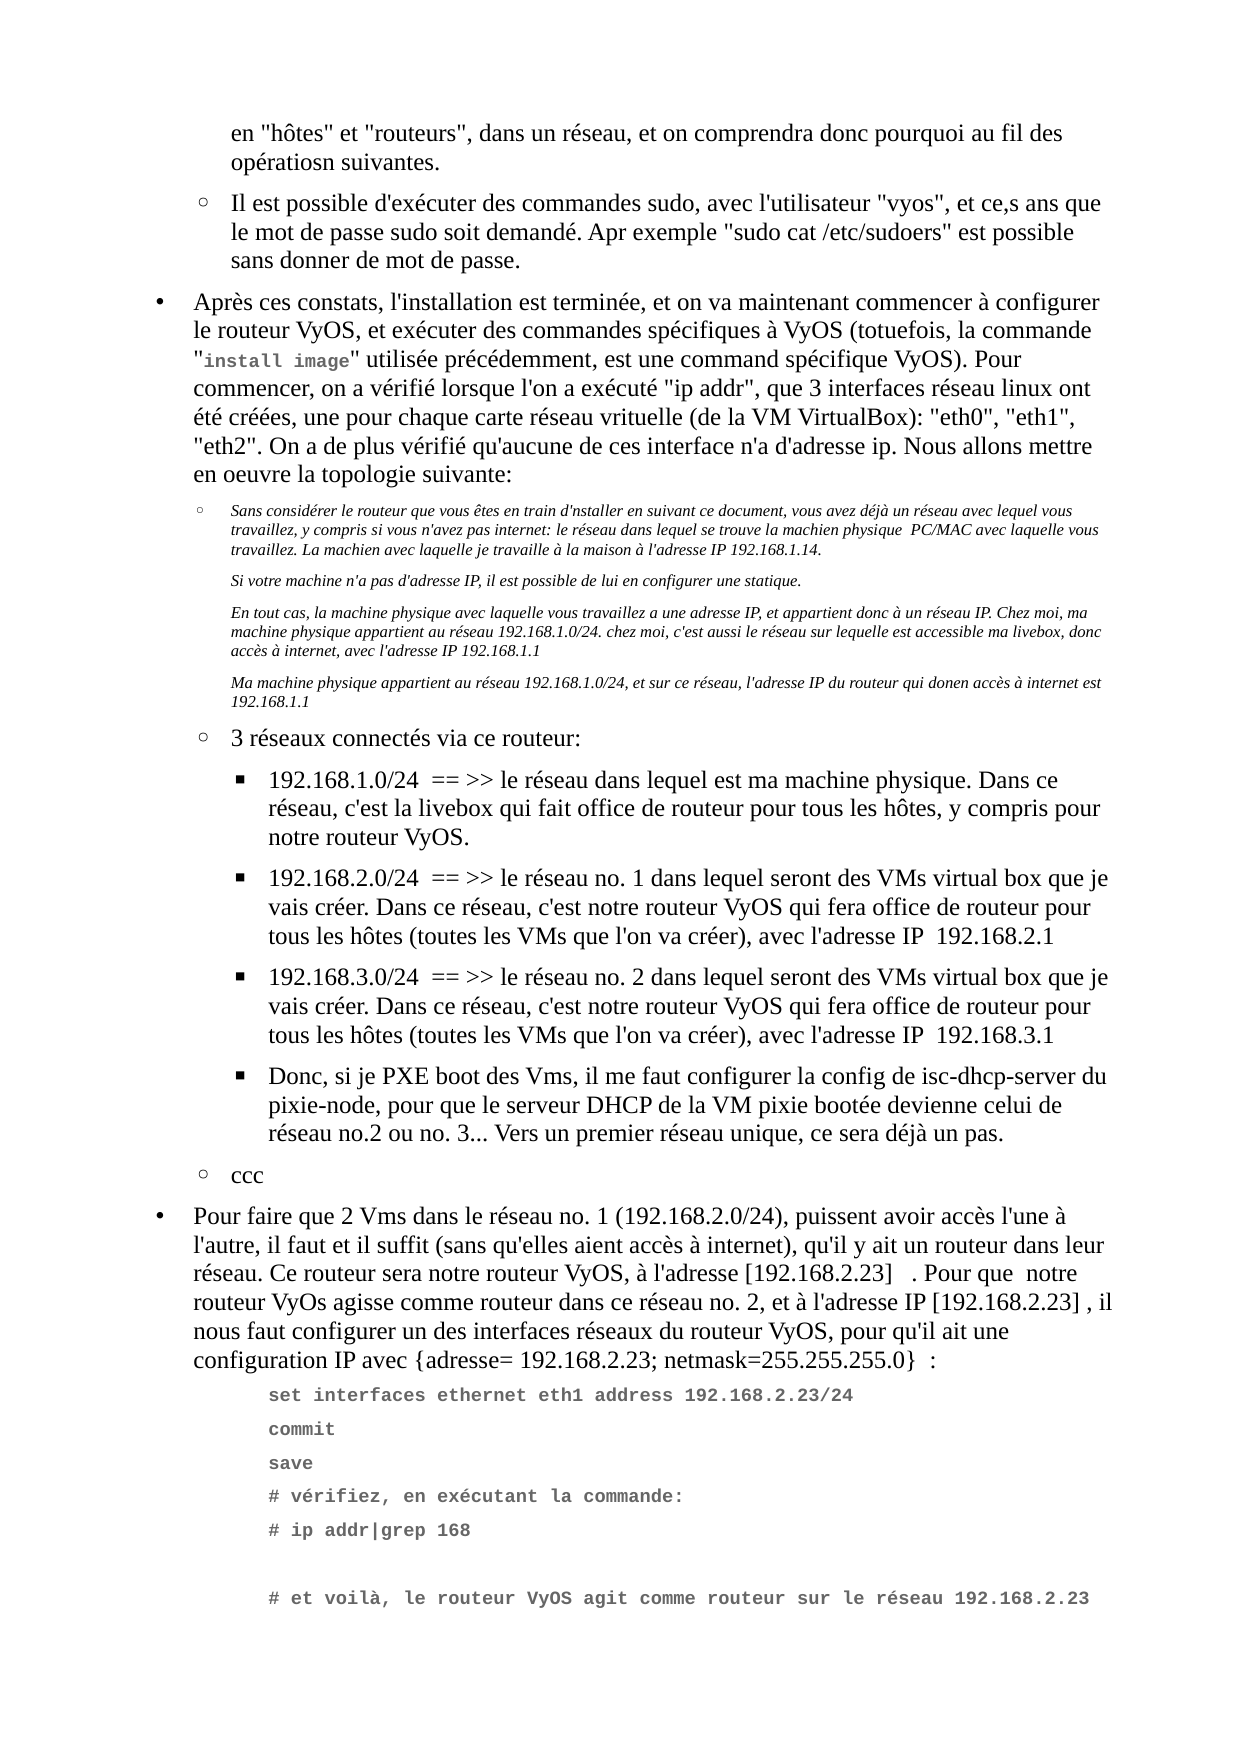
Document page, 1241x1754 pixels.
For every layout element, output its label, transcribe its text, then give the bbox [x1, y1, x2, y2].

list 192.168.1.0/24 == >> le réseau dans lequel est ma machine physique. Dans ce réseau, c'est la livebox qui fait office de routeur pour tous les hôtes, y compris pour notre routeur VyOS. [231, 765, 1122, 851]
list 3 réseaux connectés via ce routeur: [193, 723, 1122, 752]
list Si votre machine n'a pas d'adresse IP, il est possible de lui en configurer une statique. [193, 571, 1122, 590]
list # ip addr|grep 168 [231, 1521, 1122, 1542]
list set interfaces ethernet eth1 address 192.168.2.23/24 [231, 1386, 1122, 1407]
list Sans considérer le routeur que vous êtes en train d'nstaller en suivant ce document, vous avez déjà un réseau avec lequel vous travaillez, y compris si vous n'avez pas internet: le réseau dans lequel se trouve la machien physique PC/MAC avec laquelle vous travaillez. La machien avec laquelle je travaille à la maison à l'adresse IP 192.168.1.14. [193, 501, 1122, 558]
list Pour faire que 2 Vms dans le réseau no. 1 (192.168.2.0/24), puissent avoir accès l'une à l'autre, il faut et il suffit (sans qu'elles aient accès à internet), qu'il y ait un routeur dans leur réseau. Ce routeur sera notre routeur VyOS, à l'adresse [192.168.2.23] . Pour que notre routeur VyOs agisse comme routeur dans ce réseau no. 2, et à l'adresse IP [192.168.2.23] , il nous faut configurer un des interfaces réseaux du routeur VyOS, pour qu'il ait une configuration IP avec {adresse= 192.168.2.23; netmask=255.255.255.0} : [156, 1201, 1122, 1373]
list ccc [193, 1160, 1122, 1188]
list save [231, 1453, 1122, 1475]
list En tout cas, la machine physique avec laquelle vous travaillez a une adresse IP, et appartient donc à un réseau IP. Chez moi, ma machine physique appartient au réseau 192.168.1.0/24. chez moi, c'est aussi le réseau sur lequelle est accessible ma livebox, donc accès à internet, avec l'adresse IP 192.168.1.1 [193, 603, 1122, 660]
list Il est possible d'exécuter des commandes sudo, avec l'utilisateur "vyos", et ce,s ans que le mot de passe sudo soit demandé. Apr exemple "sudo cat /etc/sudoers" est possible sans donner de mot de passe. [193, 188, 1122, 274]
list # et voilà, le routeur VyOS agit comme routeur sur le réseau 192.168.2.23 [231, 1588, 1122, 1610]
list 192.168.3.0/24 == >> le réseau no. 2 dans lequel seront des VMs virtual box que je vais créer. Dans ce réseau, c'est notre routeur VyOS qui fera office de routeur pour tous les hôtes (toutes les VMs que l'on va créer), avec l'adresse IP 192.168.3.1 [231, 962, 1122, 1048]
list en "hôtes" et "routeurs", dans un réseau, et on comprendra donc pourquoi au fil des opératiosn suivantes. [193, 118, 1122, 176]
list # vérifiez, en exécutant la commande: [231, 1487, 1122, 1508]
list Ma machine physique appartient au réseau 192.168.1.0/24, et sur ce réseau, l'adresse IP du routeur qui donen accès à internet est 192.168.1.1 [193, 673, 1122, 711]
list Après ces constats, l'installation est terminée, et on va maintenant commencer à configurer le routeur VyOS, et exécuter des commandes spécifiques à VyOS (totuefois, la commande "install image" utilisée précédemment, est une command spécifique VyOS). Pour commencer, on a vérifié lorsque l'on a exécuté "ip addr", que 3 interfaces réseau linux ont été créées, une pour chaque carte réseau vrituelle (de la VM VirtualBox): "eth0", "eth1", "eth2". On a de plus vérifié qu'aucune de ces interface n'a d'adresse ip. Nous allons mettre en oeuvre la topologie suivante: [156, 287, 1122, 488]
list commit [231, 1420, 1122, 1441]
list 192.168.2.0/24 == >> le réseau no. 1 dans lequel seront des VMs virtual box que je vais créer. Dans ce réseau, c'est notre routeur VyOS qui fera office de routeur pour tous les hôtes (toutes les VMs que l'on va créer), avec l'adresse IP 192.168.2.1 [231, 863, 1122, 950]
list Donc, si je PXE boot des Vms, il me faut configurer la config de isc-dhcp-server du pixie-node, pour que le serveur DHCP de la VM pixie bootée devienne celui de réseau no.2 ou no. 3... Vers un premier réseau unique, ce sera déjà un pas. [231, 1061, 1122, 1147]
